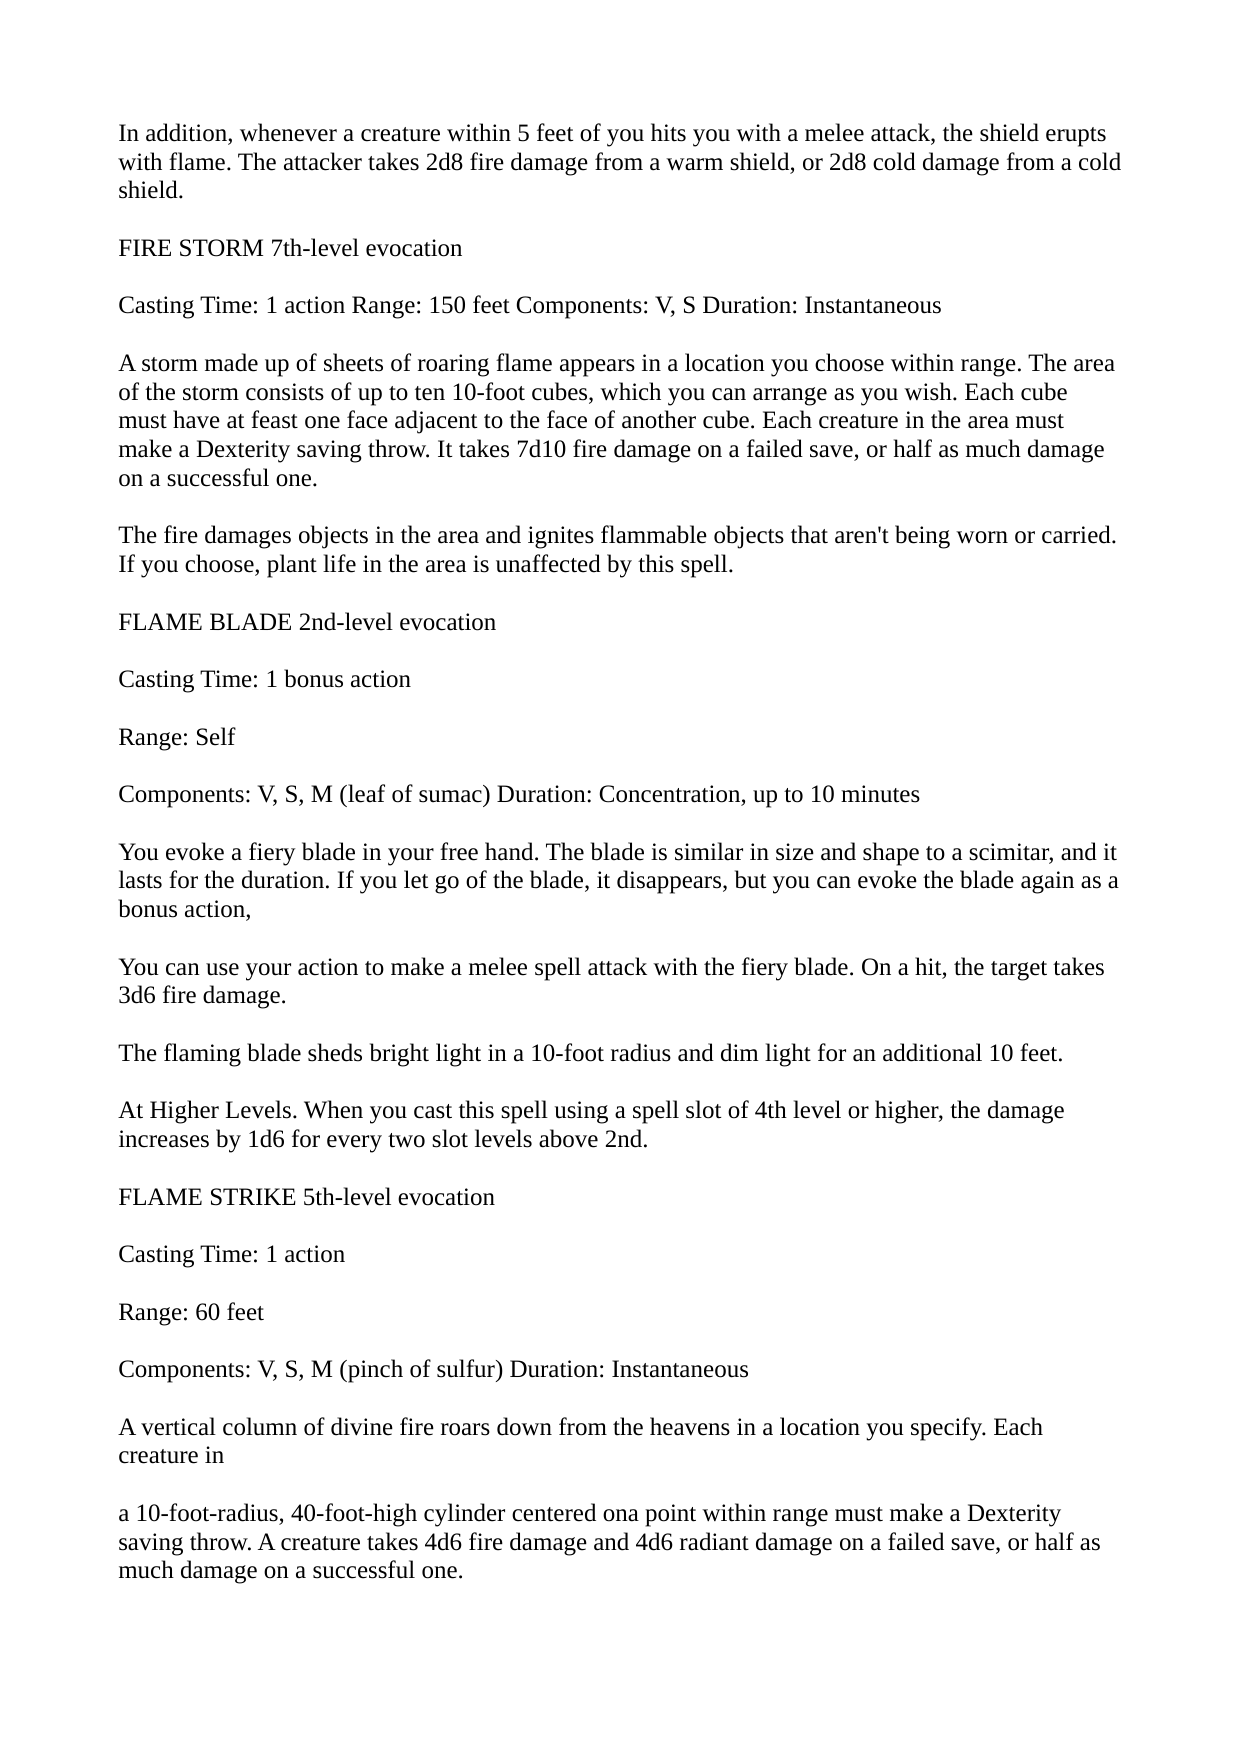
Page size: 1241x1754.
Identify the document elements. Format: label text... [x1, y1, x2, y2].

text A storm made up of sheets of roaring flame appears in a location you choose within range. The area of the storm consists of up to ten 10-foot cubes, which you can arrange as you wish. Each cube must have at feast one face adjacent to the face of another cube. Each creature in the area must make a Dexterity saving throw. It takes 7d10 fire damage on a failed save, or half as much damage on a successful one. [118, 348, 1122, 492]
text The fire damages objects in the area and ignites flammable objects that aren't being worn or carried. If you choose, plant life in the area is unaffected by this spell. [118, 521, 1122, 578]
text FLAME BLADE 2nd-level evocation [118, 607, 1122, 636]
text Casting Time: 1 action [118, 1239, 1122, 1268]
text a 10-foot-radius, 40-foot-high cylinder centered ona point within range must make a Dexterity saving throw. A creature takes 4d6 fire damage and 4d6 radiant damage on a failed save, or half as much damage on a successful one. [118, 1498, 1122, 1584]
text Range: 60 feet [118, 1297, 1122, 1326]
text Range: Self [118, 722, 1122, 751]
text In addition, whenever a creature within 5 feet of you hits you with a melee attack, the shield erupts with flame. The attacker takes 2d8 fire damage from a warm shield, or 2d8 cold damage from a cold shield. [118, 118, 1122, 204]
text FIRE STORM 7th-level evocation [118, 233, 1122, 262]
text You can use your action to make a melee spell attack with the fiery blade. On a hit, the target takes 3d6 fire damage. [118, 952, 1122, 1009]
text Casting Time: 1 action Range: 150 feet Components: V, S Duration: Instantaneous [118, 291, 1122, 319]
text The flaming blade sheds bright light in a 10-foot radius and dim light for an additional 10 feet. [118, 1038, 1122, 1067]
text You evoke a fiery blade in your free hand. The blade is similar in size and shape to a scimitar, and it lasts for the duration. If you let go of the blade, it disappears, but you can evoke the blade again as a bonus action, [118, 837, 1122, 923]
text A vertical column of divine fire roars down from the heavens in a location you specify. Each creature in [118, 1412, 1122, 1469]
text FLAME STRIKE 5th-level evocation [118, 1182, 1122, 1211]
text At Higher Levels. When you cast this spell using a spell slot of 4th level or higher, the damage increases by 1d6 for every two slot levels above 2nd. [118, 1096, 1122, 1153]
text Casting Time: 1 bonus action [118, 664, 1122, 693]
text Components: V, S, M (leaf of sumac) Duration: Concentration, up to 10 minutes [118, 779, 1122, 808]
text Components: V, S, M (pinch of sulfur) Duration: Instantaneous [118, 1354, 1122, 1383]
